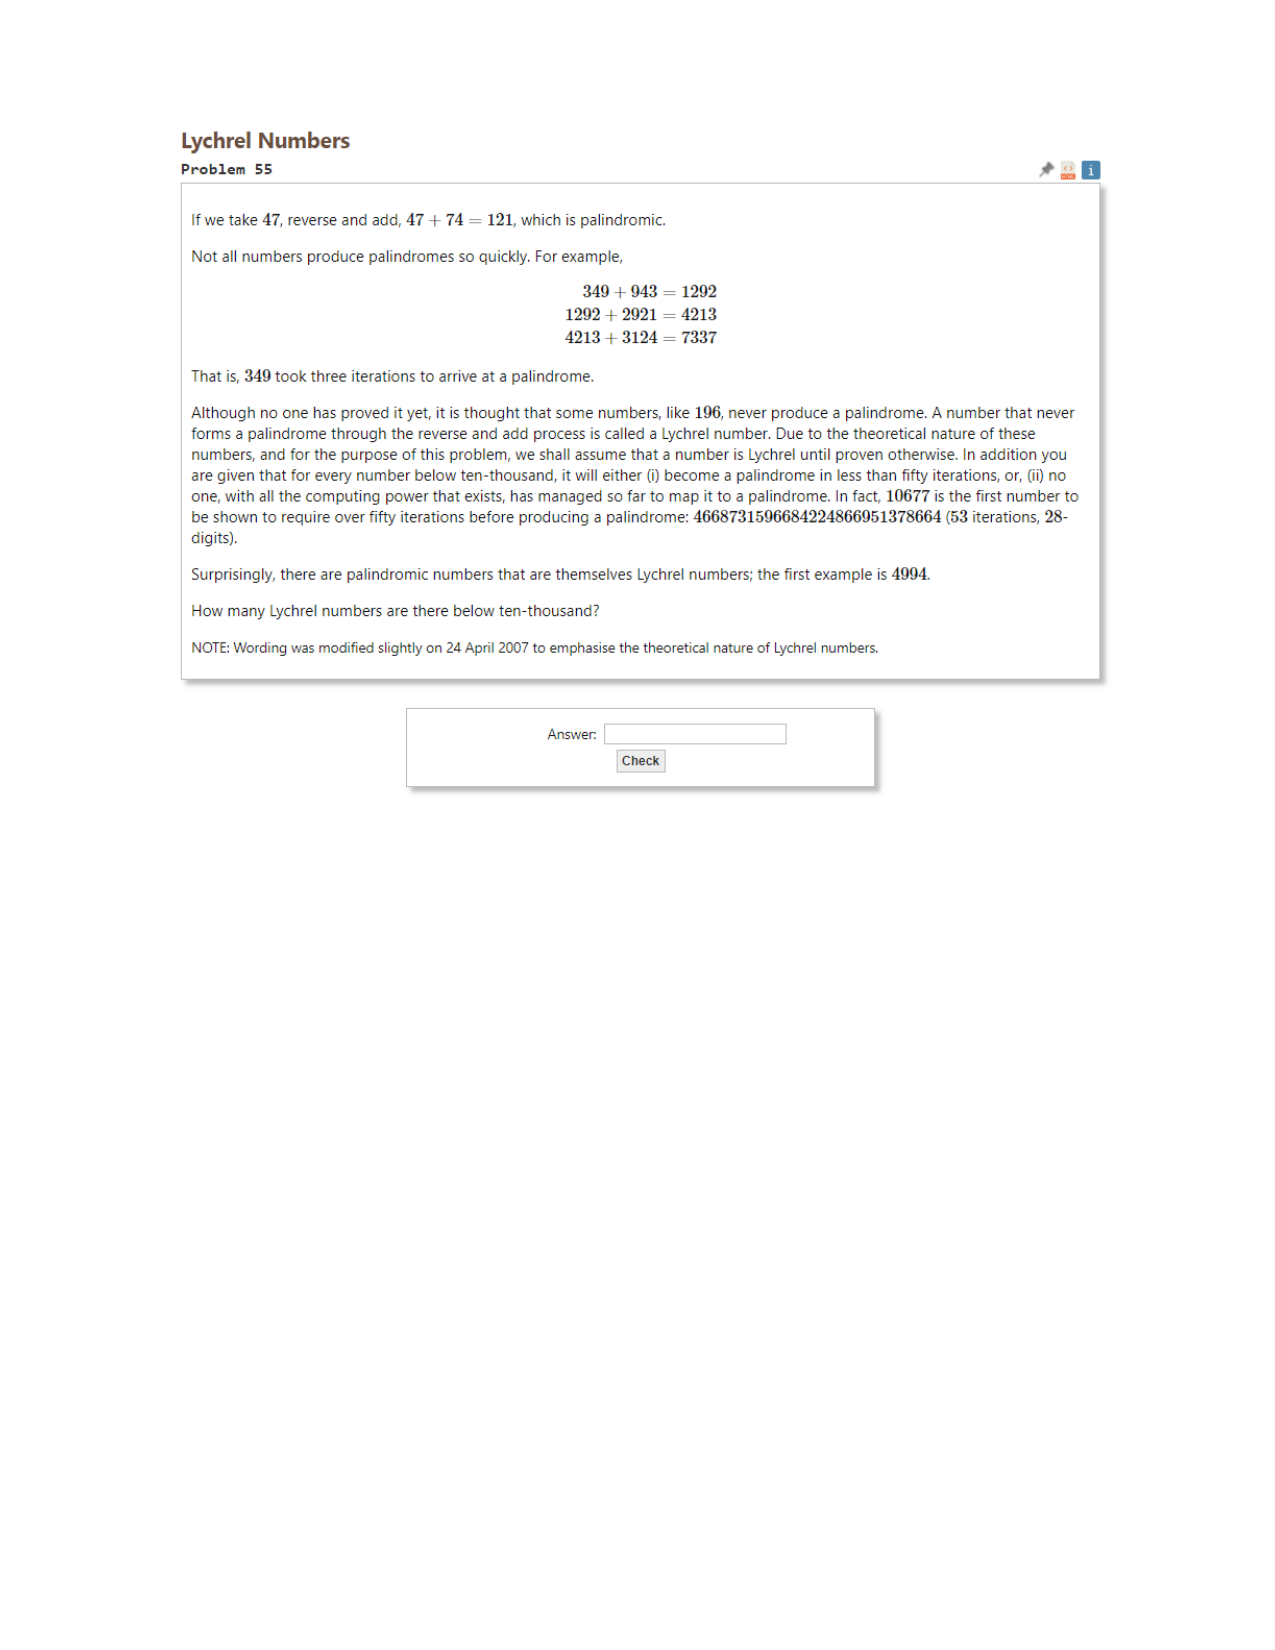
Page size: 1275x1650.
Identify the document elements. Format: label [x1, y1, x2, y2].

picture [161, 118, 1114, 808]
